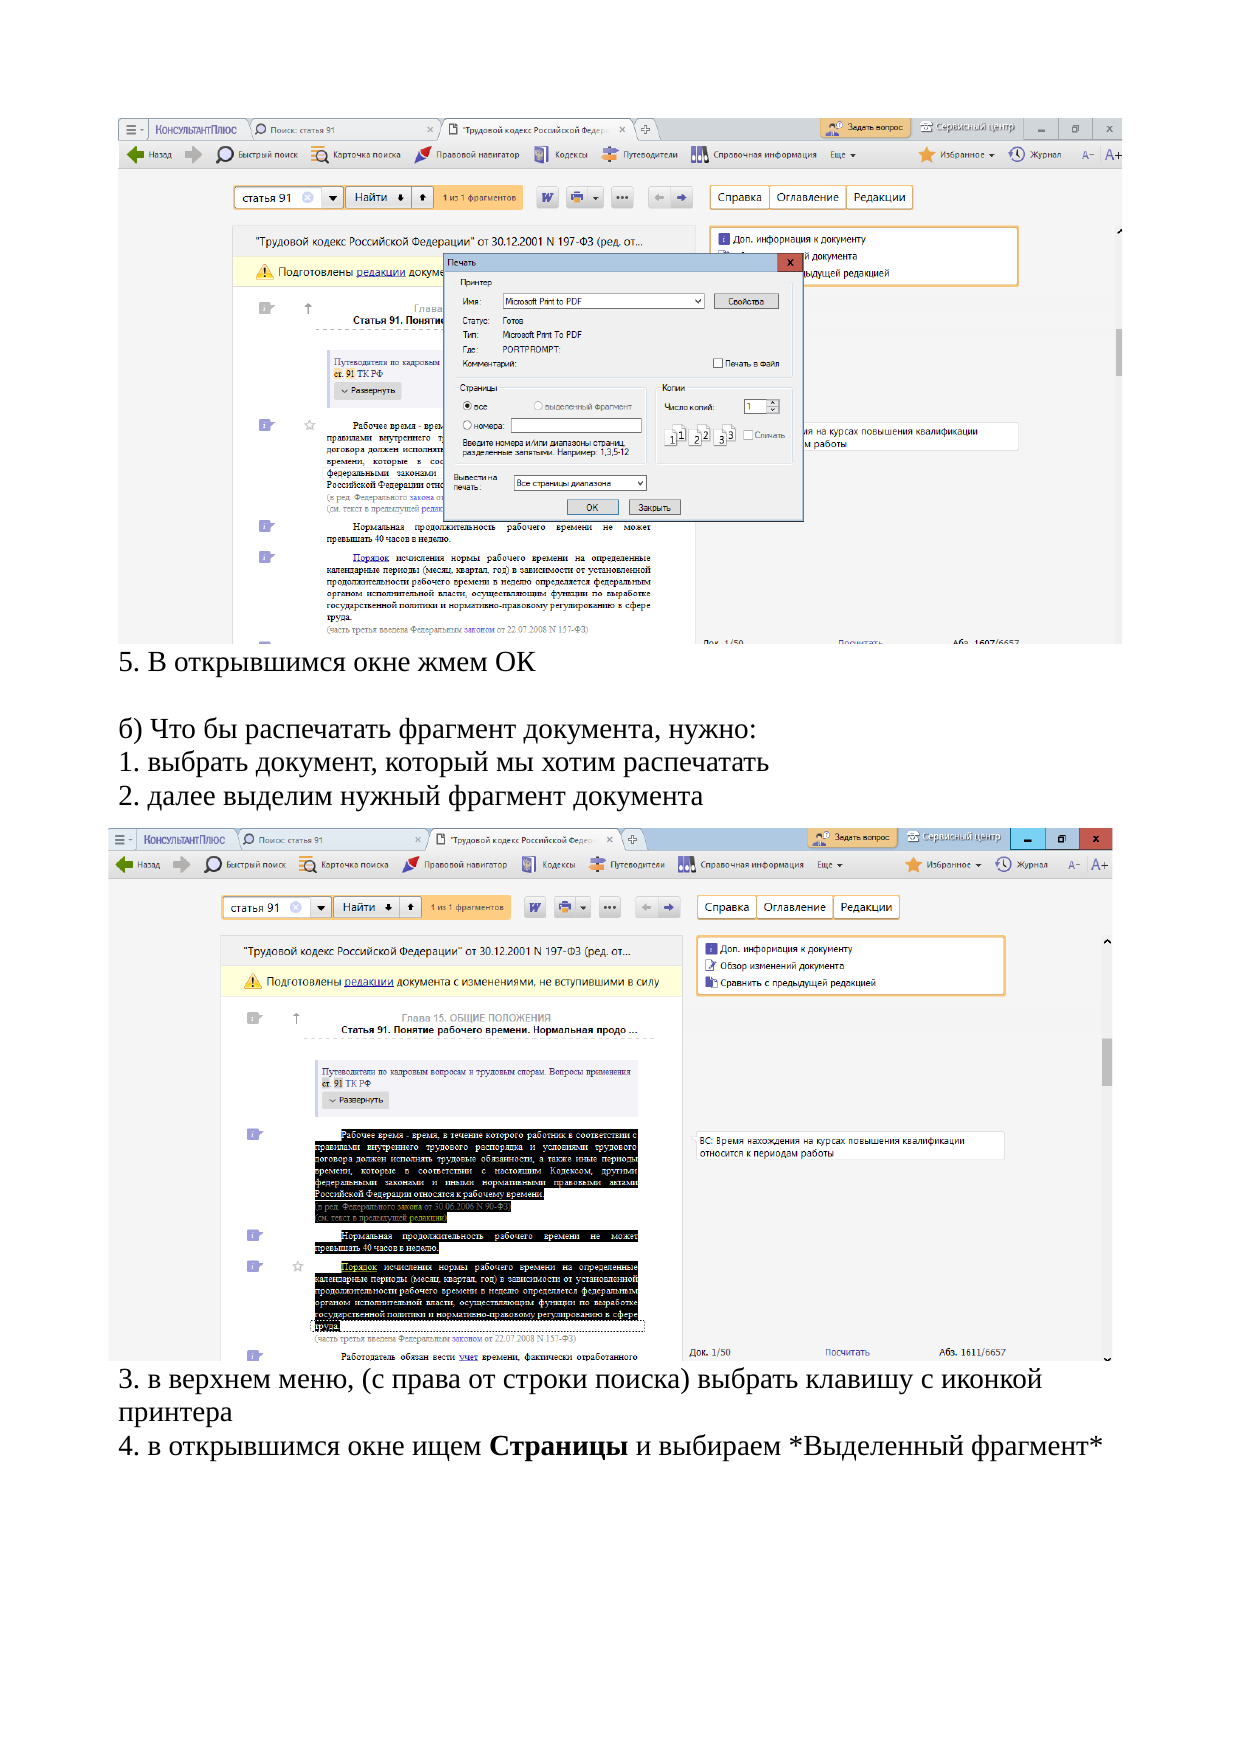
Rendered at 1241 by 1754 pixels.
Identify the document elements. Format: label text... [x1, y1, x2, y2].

picture [118, 118, 1123, 644]
text б) Что бы распечатать фрагмент документа, нужно: [118, 711, 1122, 744]
text 1. выбрать документ, который мы хотим распечатать [118, 744, 1122, 778]
text 2. далее выделим нужный фрагмент документа [118, 778, 1122, 811]
text 5. В открывшимся окне жмем ОК [118, 644, 1122, 711]
text 3. в верхнем меню, (с права от строки поиска) выбрать клавишу с иконкой принтера [118, 811, 1122, 1428]
text 4. в открывшимся окне ищем Страницы и выбираем *Выделенный фрагмент* [118, 1428, 1122, 1461]
picture [108, 828, 1113, 1361]
